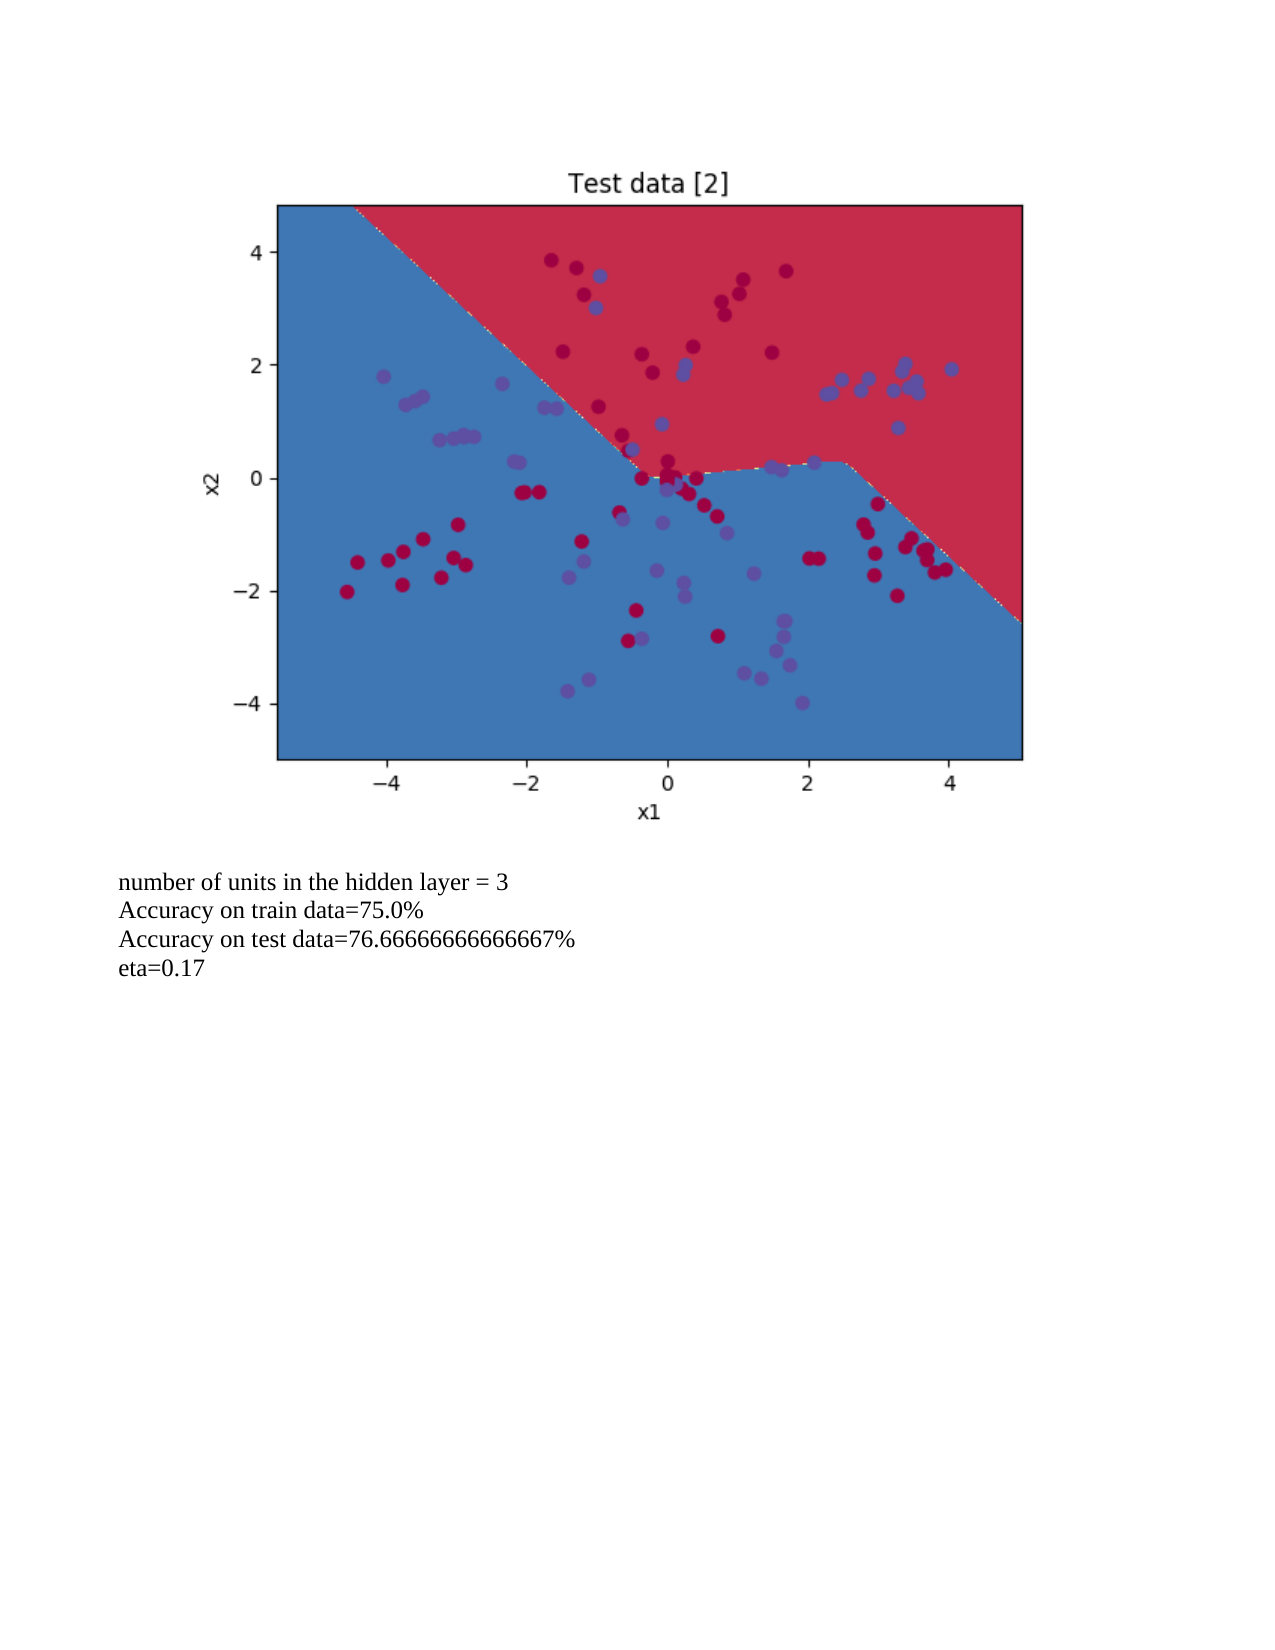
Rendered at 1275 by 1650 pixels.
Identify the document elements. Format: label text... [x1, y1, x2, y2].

picture [157, 118, 1118, 839]
text Accuracy on train data=75.0% [118, 896, 1157, 924]
text eta=0.17 [118, 953, 1157, 982]
text number of units in the hidden layer = 3 [118, 867, 1157, 896]
text Accuracy on test data=76.66666666666667% [118, 924, 1157, 953]
